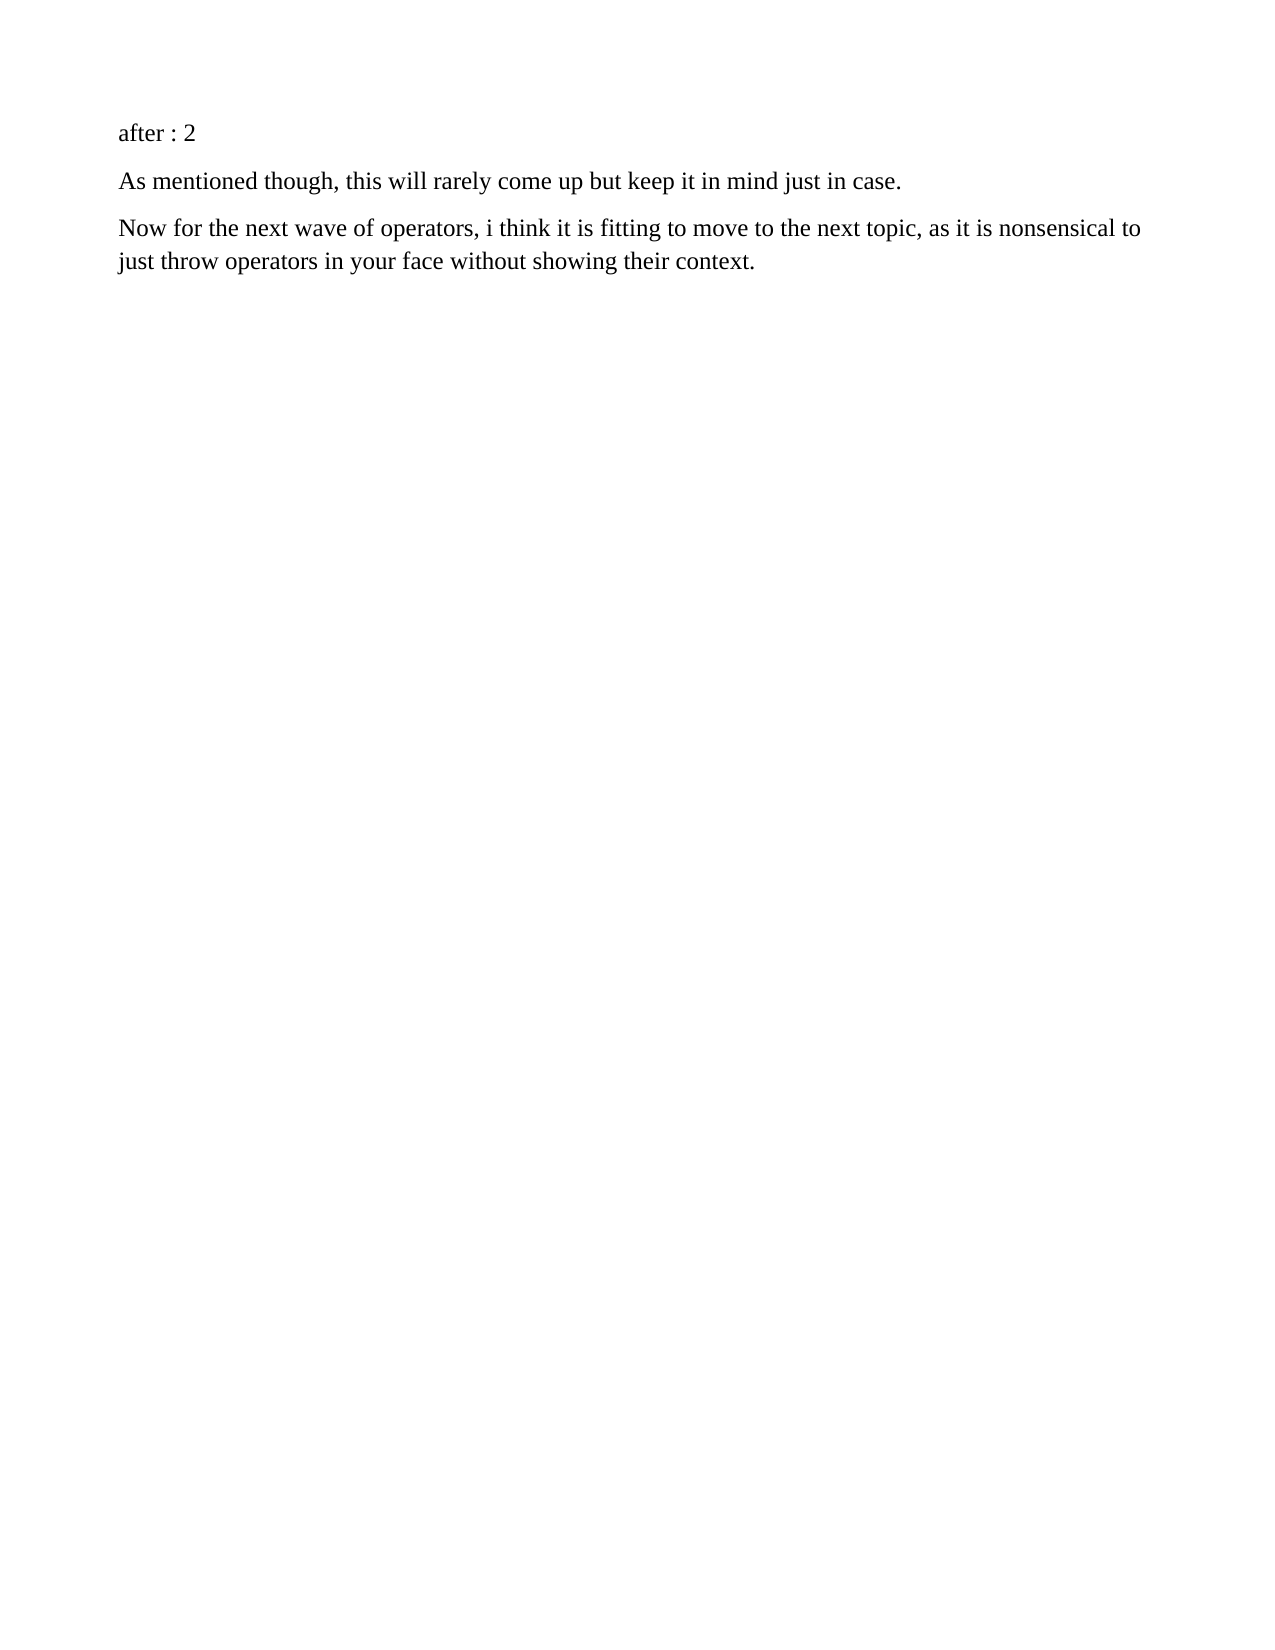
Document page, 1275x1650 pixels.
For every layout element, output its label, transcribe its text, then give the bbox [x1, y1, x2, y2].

text after : 2 [118, 118, 1157, 147]
text Now for the next wave of operators, i think it is fitting to move to the next topic, as it is nonsensical to just throw operators in your face without showing their context. [118, 213, 1157, 275]
text As mentioned though, this will rarely come up but keep it in mind just in case. [118, 166, 1157, 194]
